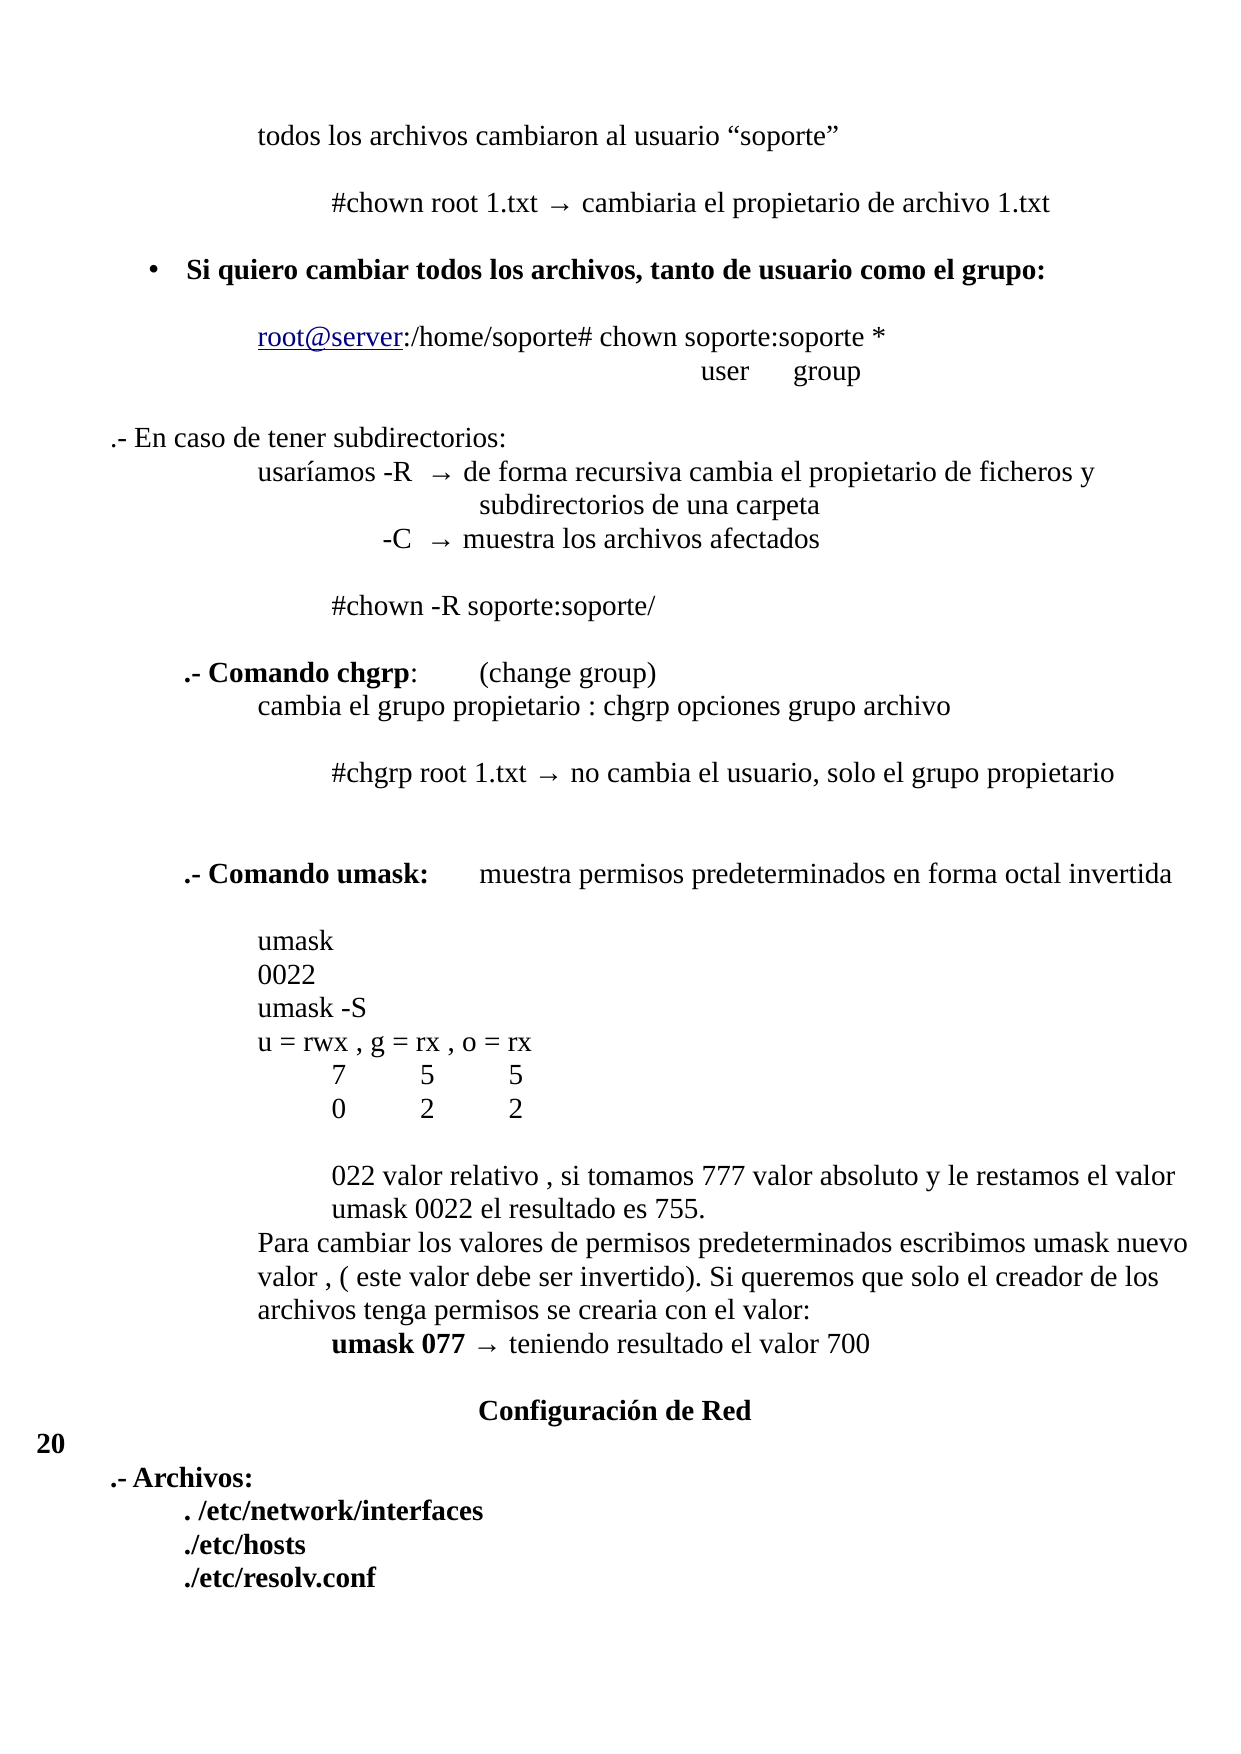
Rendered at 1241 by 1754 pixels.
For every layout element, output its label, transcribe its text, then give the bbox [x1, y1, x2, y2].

list Si quiero cambiar todos los archivos, tanto de usuario como el grupo: [148, 252, 1194, 286]
text Para cambiar los valores de permisos predeterminados escribimos umask nuevo valor , ( este valor debe ser invertido). Si queremos que solo el creador de los archivos tenga permisos se crearia con el valor: [36, 1225, 1194, 1326]
text ./etc/hosts [36, 1527, 1194, 1561]
text usaríamos -R → de forma recursiva cambia el propietario de ficheros y subdirectorios de una carpeta [36, 454, 1194, 521]
text -C → muestra los archivos afectados [36, 521, 1194, 554]
text root@server:/home/soporte# chown soporte:soporte * [36, 319, 1194, 353]
text 20 [36, 1426, 1194, 1460]
text ./etc/resolv.conf [36, 1561, 1194, 1594]
text .- Comando umask: muestra permisos predeterminados en forma octal invertida [36, 856, 1194, 890]
text #chown root 1.txt → cambiaria el propietario de archivo 1.txt [36, 185, 1194, 219]
text todos los archivos cambiaron al usuario “soporte” [36, 118, 1194, 152]
text Configuración de Red [36, 1393, 1194, 1426]
text #chgrp root 1.txt → no cambia el usuario, solo el grupo propietario [36, 756, 1194, 789]
text .- Archivos: [36, 1460, 1194, 1493]
text 0 2 2 [36, 1091, 1194, 1124]
text #chown -R soporte:soporte/ [36, 588, 1194, 621]
text 022 valor relativo , si tomamos 777 valor absoluto y le restamos el valor umask 0022 el resultado es 755. [36, 1158, 1194, 1225]
text user group [36, 353, 1194, 387]
text . /etc/network/interfaces [36, 1493, 1194, 1527]
text u = rwx , g = rx , o = rx [36, 1024, 1194, 1057]
text cambia el grupo propietario : chgrp opciones grupo archivo [36, 688, 1194, 722]
text 0022 [36, 957, 1194, 990]
text 7 5 5 [36, 1057, 1194, 1091]
text .- En caso de tener subdirectorios: [36, 420, 1194, 454]
text umask [36, 923, 1194, 957]
text umask -S [36, 990, 1194, 1024]
text .- Comando chgrp: (change group) [36, 655, 1194, 688]
text umask 077 → teniendo resultado el valor 700 [36, 1326, 1194, 1359]
